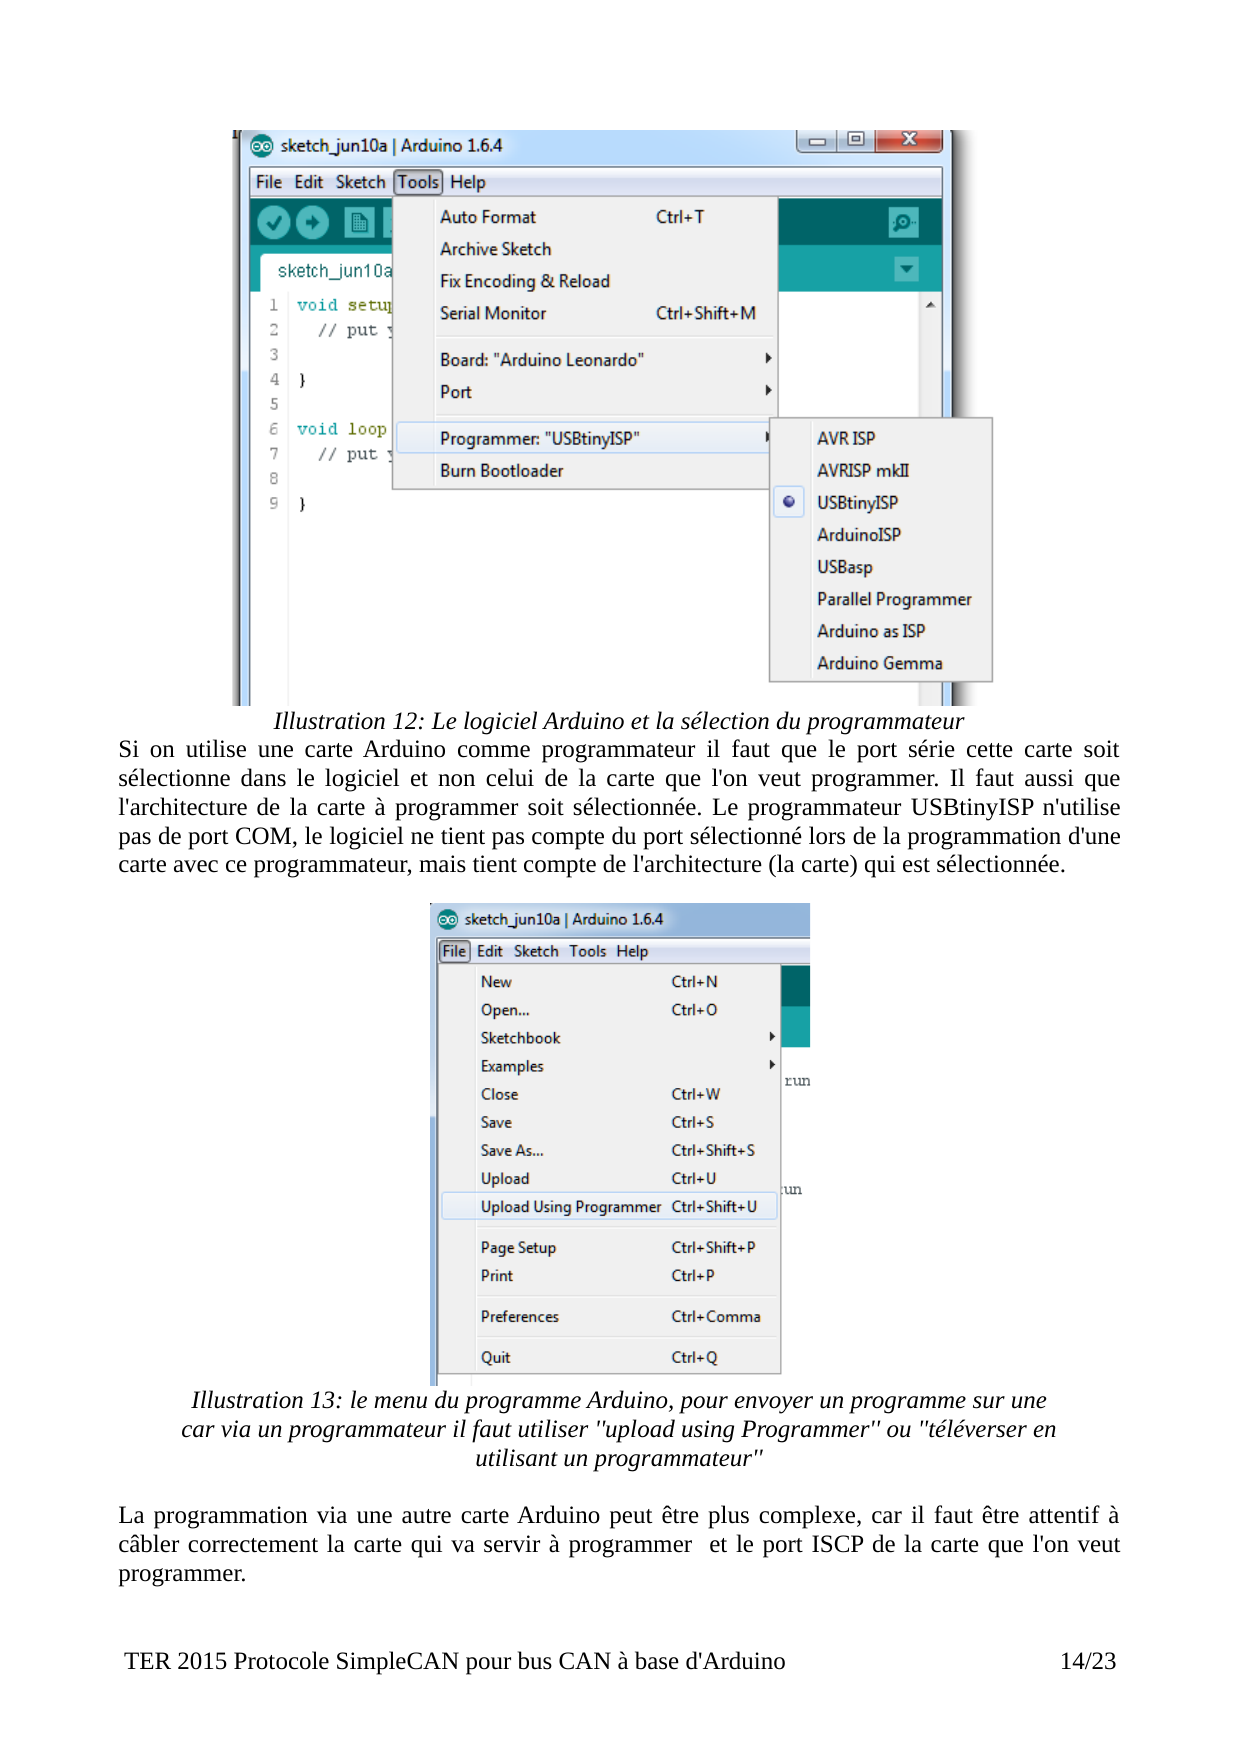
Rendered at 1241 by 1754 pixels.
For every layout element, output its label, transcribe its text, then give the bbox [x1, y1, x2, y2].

text Illustration 13: le menu du programme Arduino, pour envoyer un programme sur une car via un programmateur il faut utiliser ''upload using Programmer'' ou ''téléverser en utilisant un programmateur'' [179, 903, 1061, 1471]
text Illustration 12: Le logiciel Arduino et la sélection du programmateur [216, 131, 1024, 734]
picture [430, 903, 811, 1386]
text Si on utilise une carte Arduino comme programmateur il faut que le port série cette carte soit sélectionne dans le logiciel et non celui de la carte que l'on veut programmer. Il faut aussi que l'architecture de la carte à programmer soit sélectionnée. Le programmateur USBtinyISP n'utilise pas de port COM, le logiciel ne tient pas compte du port sélectionné lors de la programmation d'une carte avec ce programmateur, mais tient compte de l'architecture (la carte) qui est sélectionnée. [118, 118, 1122, 878]
text La programmation via une autre carte Arduino peut être plus complexe, car il faut être attentif à câbler correctement la carte qui va servir à programmer et le port ISCP de la carte que l'on veut programmer. [118, 891, 1122, 1587]
picture [232, 130, 1008, 706]
